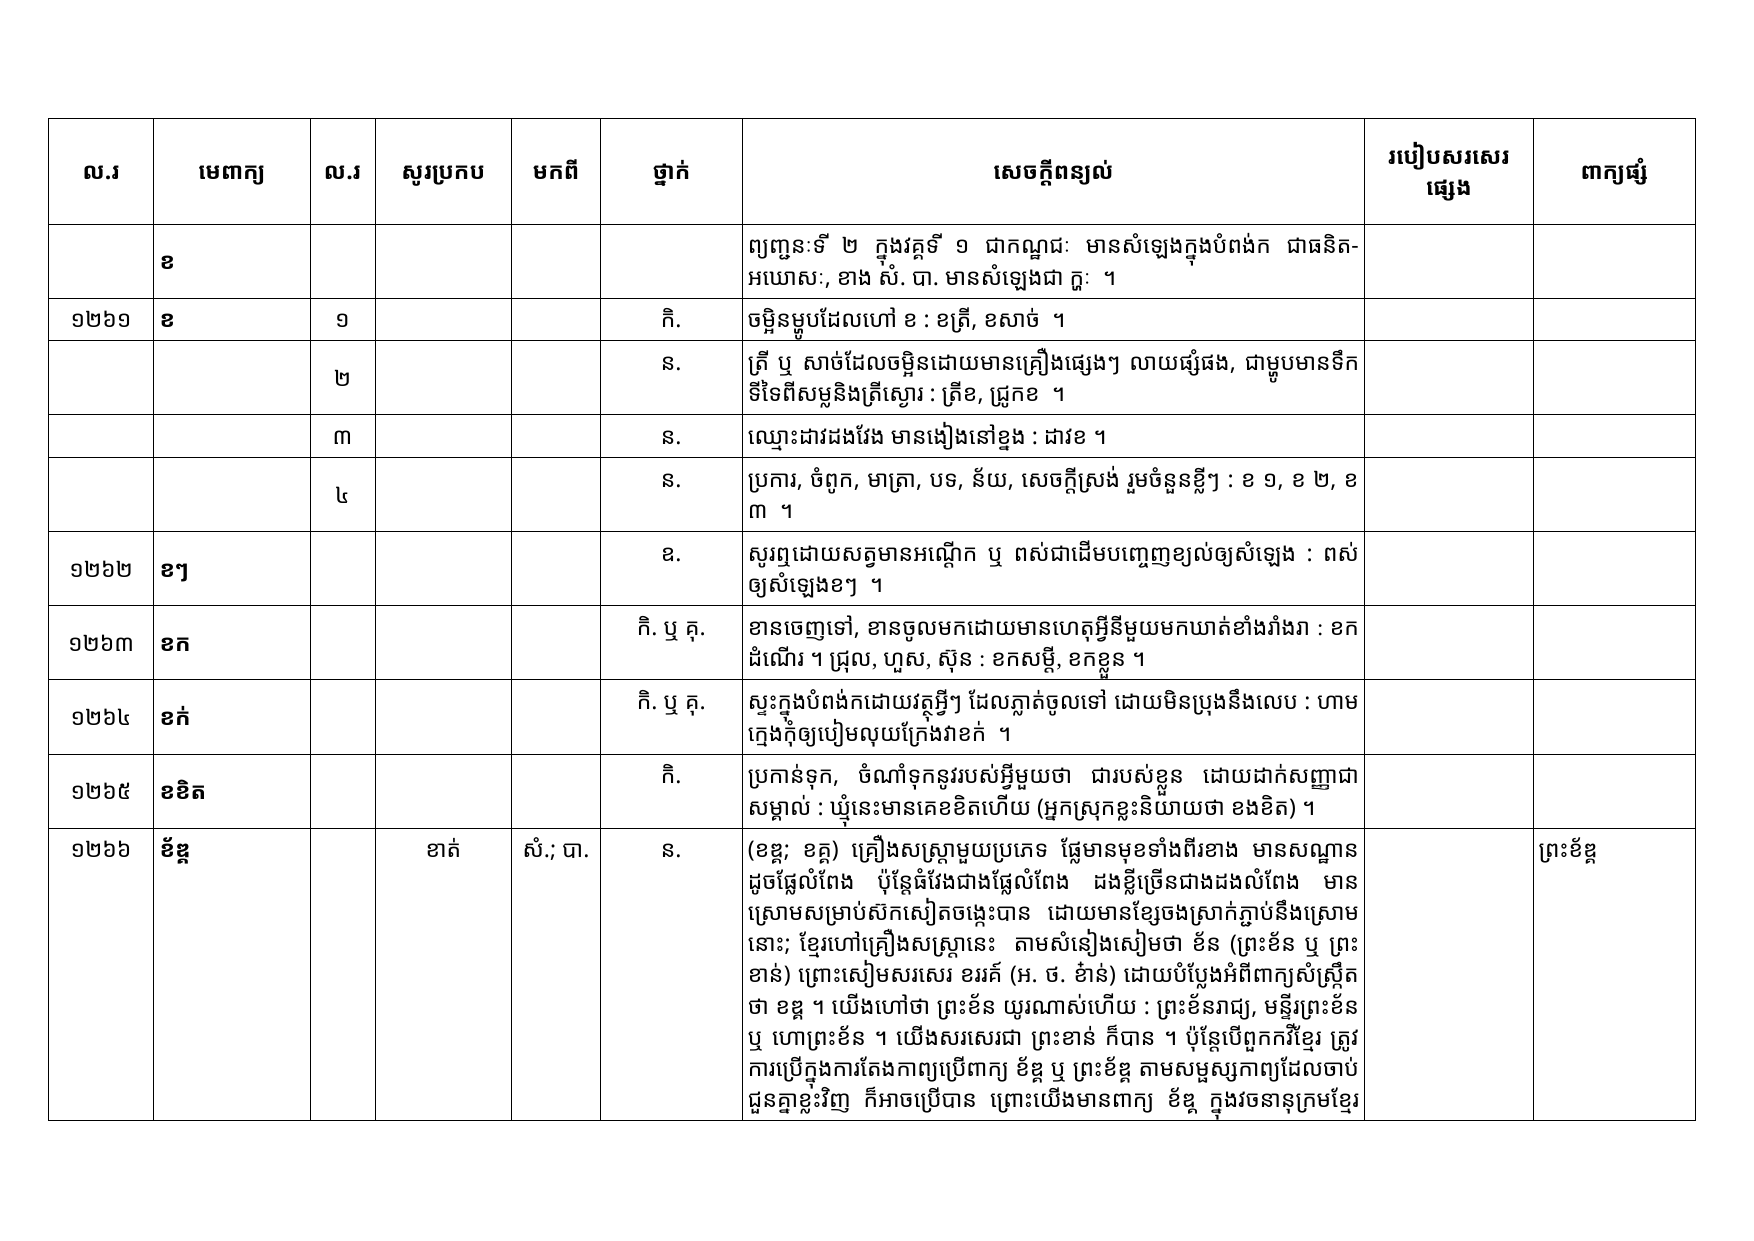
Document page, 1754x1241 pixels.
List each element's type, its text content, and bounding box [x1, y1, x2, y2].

table_cell [376, 458, 511, 531]
table_cell [376, 415, 511, 457]
table_cell ឧ. [601, 532, 742, 605]
table_cell [376, 606, 511, 679]
table_cell [1365, 532, 1533, 605]
table_cell [512, 755, 600, 827]
table_cell [311, 829, 375, 1120]
table_cell ប្រកាន់​ទុក, ចំណាំ​ទុក​នូវ​របស់​អ្វី​មួយ​ថា ជា​របស់​ខ្លួន ដោយ​ដាក់​សញ្ញា​ជា​សម្គាល់ : ឃ្មុំ​នេះ​មាន​គេ​ខខិត​ហើយ (អ្នក​ស្រុក​ខ្លះ​និយាយ​ថា ខងខិត) ។ [743, 755, 1364, 827]
table_cell [49, 225, 153, 297]
table_cell [1534, 299, 1695, 340]
table_cell ខក់ [154, 680, 310, 753]
table_cell [1534, 532, 1695, 605]
table_cell [1365, 341, 1533, 414]
table_cell [1365, 606, 1533, 679]
table_cell ន. [601, 458, 742, 531]
table_cell [311, 755, 375, 827]
table_cell [1534, 680, 1695, 753]
table_cell ១២៦៦ [49, 829, 153, 1120]
table_cell [1534, 225, 1695, 297]
table_cell [512, 458, 600, 531]
table_cell ឈ្មោះ​ដាវ​ដង​វែង មាន​ងៀង​នៅ​ខ្នង : ដាវ​ខ ។ [743, 415, 1364, 457]
table_cell [1534, 755, 1695, 827]
table_cell ១២៦២ [49, 532, 153, 605]
table_cell ស្ទះ​ក្នុង​បំពង់​ក​ដោយ​វត្ថុ​អ្វី​ៗ ដែល​ភ្លាត់​ចូល​ទៅ ដោយ​មិន​ប្រុង​នឹង​លេប : ហាម​ក្មេង​កុំ​ឲ្យ​បៀម​លុយ​ក្រែង​វា​ខក់ ។ [743, 680, 1364, 753]
table_cell [1534, 415, 1695, 457]
table_cell ន. [601, 341, 742, 414]
table_header ល.រ [49, 119, 153, 223]
table_cell [311, 606, 375, 679]
table_cell ន. [601, 415, 742, 457]
table_cell [154, 415, 310, 457]
table_cell [376, 341, 511, 414]
table_cell [376, 225, 511, 297]
table_cell [1534, 458, 1695, 531]
table_cell [1534, 606, 1695, 679]
table_cell កិ. ឬ គុ. [601, 606, 742, 679]
table_cell ព្យញ្ជនៈ​ទី ២ ក្នុង​វគ្គ​ទី ១ ជា​កណ្ឋជៈ មាន​សំឡេង​ក្នុង​បំពង់​ក ជា​ធនិត-អឃោសៈ, ខាង សំ. បា. មាន​សំឡេង​ជា ក្ហៈ ។ [743, 225, 1364, 297]
table_cell [311, 532, 375, 605]
table_cell ១២៦៣ [49, 606, 153, 679]
table_cell ខ​ៗ [154, 532, 310, 605]
table_cell [1365, 299, 1533, 340]
table_cell ខ [154, 299, 310, 340]
table_header ពាក្យ​ផ្សំ [1534, 119, 1695, 223]
table_cell ប្រការ, ចំពូក, មាត្រា, បទ, ន័យ, សេចក្ដី​ស្រង់ រួម​ចំនួន​ខ្លី​ៗ : ខ ១, ខ ២, ខ ៣ ។ [743, 458, 1364, 531]
table_cell ខ [154, 225, 310, 297]
table_cell សូរ​ឮ​ដោយ​សត្វ​មាន​អណ្ដើក ឬ ពស់​ជាដើម​បញ្ចេញ​ខ្យល់​ឲ្យ​សំឡេង : ពស់​ឲ្យ​សំឡេង​ខ​ៗ ។ [743, 532, 1364, 605]
table_cell [1365, 829, 1533, 1120]
table_cell ចម្អិន​ម្ហូប​ដែល​ហៅ ខ : ខ​ត្រី, ខ​សាច់ ។ [743, 299, 1364, 340]
table_cell ១ [311, 299, 375, 340]
table_cell កិ. ឬ គុ. [601, 680, 742, 753]
table_cell (ខឌ្គ; ខគ្គ) គ្រឿង​សស្ត្រា​មួយ​ប្រភេទ ផ្លែ​មាន​មុខ​ទាំង​ពីរ​ខាង​ មាន​សណ្ឋាន​ដូច​ផ្លែ​លំពែង ប៉ុន្តែ​ធំ​វែង​ជាង​ផ្លែ​លំពែង ដង​ខ្លី​ច្រើន​ជាង​ដង​លំពែង មាន​ស្រោម​សម្រាប់​ស៊ក​សៀត​ចង្កេះ​បាន​ ដោយ​មាន​ខ្សែ​ចង​ស្រាក់​ភ្ជាប់​នឹង​ស្រោម​នោះ; ខ្មែរ​ហៅ​គ្រឿង​សស្ត្រា​នេះ តាម​សំនៀង​សៀម​ថា ខ័ន (ព្រះ​ខ័ន ឬ ព្រះ​ខាន់) ព្រោះ​សៀម​សរសេរ ខររគ៍ (អ. ថ. ខ៎ាន់) ដោយ​បំប្លែង​អំពី​ពាក្យ​សំស្ក្រឹត​ថា ខឌ្គ ។ យើង​ហៅ​ថា ព្រះ​ខ័ន យូរ​ណាស់​ហើយ : ព្រះ​ខ័ន​រាជ្យ, មន្ទីរ​ព្រះ​ខ័ន ឬ ហោ​ព្រះ​ខ័ន ។ យើង​សរសេរ​ជា ព្រះ​ខាន់ ក៏​បាន ។ ប៉ុន្តែ​បើ​ពួក​កវី​ខ្មែរ ត្រូវ​ការ​ប្រើ​ក្នុង​ការ​តែង​កាព្យ​ប្រើ​ពាក្យ ខ័ឌ្គ ឬ ព្រះ​ខ័ឌ្គ តាម​សម្ផស្ស​កាព្យ​ដែល​ចាប់​ជួន​គ្នា​ខ្លះ​វិញ ក៏​អាច​ប្រើ​បាន ព្រោះ​យើង​មាន​ពាក្យ ខ័ឌ្គ ក្នុង​វចនានុក្រម​ខ្មែរ​ [743, 829, 1364, 1120]
table_cell [49, 341, 153, 414]
table_cell [601, 225, 742, 297]
table_cell [512, 532, 600, 605]
table_cell ខាន​ចេញ​ទៅ, ខាន​ចូល​មក​ដោយ​មាន​ហេតុ​អ្វី​នីមួយ​មក​ឃាត់​ខាំង​រាំងរា : ខក​ដំណើរ ។ ជ្រុល, ហួស, ស៊ុន : ខក​សម្ដី, ខក​ខ្លួន ។ [743, 606, 1364, 679]
table_cell [49, 458, 153, 531]
table_cell [1365, 755, 1533, 827]
table_header សេចក្ដី​ពន្យល់ [743, 119, 1364, 223]
table_cell ១២៦១ [49, 299, 153, 340]
table_cell សំ.; បា. [512, 829, 600, 1120]
table_cell ខ័ឌ្គ [154, 829, 310, 1120]
table_cell ១២៦៥ [49, 755, 153, 827]
table_cell [1365, 458, 1533, 531]
table_cell [154, 341, 310, 414]
table_cell [376, 755, 511, 827]
table_cell ខខិត [154, 755, 310, 827]
table_cell ខក [154, 606, 310, 679]
table_cell ព្រះ​ខ័ឌ្គ [1534, 829, 1695, 1120]
table_header ល.រ [311, 119, 375, 223]
table_cell កិ. [601, 755, 742, 827]
table_cell ២ [311, 341, 375, 414]
table_cell [311, 680, 375, 753]
table_cell [512, 225, 600, 297]
table_header សូរ​ប្រកប [376, 119, 511, 223]
table_cell ៤ [311, 458, 375, 531]
table_cell [512, 415, 600, 457]
table_cell [512, 680, 600, 753]
table_cell [376, 680, 511, 753]
table_cell [1365, 225, 1533, 297]
table_header មក​ពី [512, 119, 600, 223]
table_cell ៣ [311, 415, 375, 457]
table_header របៀប​សរសេរ​ផ្សេង [1365, 119, 1533, 223]
table_cell [49, 415, 153, 457]
table_cell [1534, 341, 1695, 414]
table_cell ខាត់ [376, 829, 511, 1120]
table_cell [512, 606, 600, 679]
table_cell [376, 532, 511, 605]
table_cell [512, 341, 600, 414]
table_header ថ្នាក់ [601, 119, 742, 223]
table_cell [1365, 415, 1533, 457]
table_cell ១២៦៤ [49, 680, 153, 753]
table_cell ត្រី ឬ សាច់​ដែល​ចម្អិន​ដោយ​មាន​គ្រឿង​ផ្សេង​ៗ លាយ​ផ្សំ​ផង, ជា​ម្ហូប​មាន​ទឹក​ទីទៃ​ពី​សម្ល​និង​ត្រី​ស្ងោរ : ត្រី​ខ, ជ្រូក​ខ ។ [743, 341, 1364, 414]
table_header មេ​ពាក្យ [154, 119, 310, 223]
table_cell ន. [601, 829, 742, 1120]
table_cell [154, 458, 310, 531]
table_cell [376, 299, 511, 340]
table_cell កិ. [601, 299, 742, 340]
table_cell [512, 299, 600, 340]
table_cell [311, 225, 375, 297]
table_cell [1365, 680, 1533, 753]
